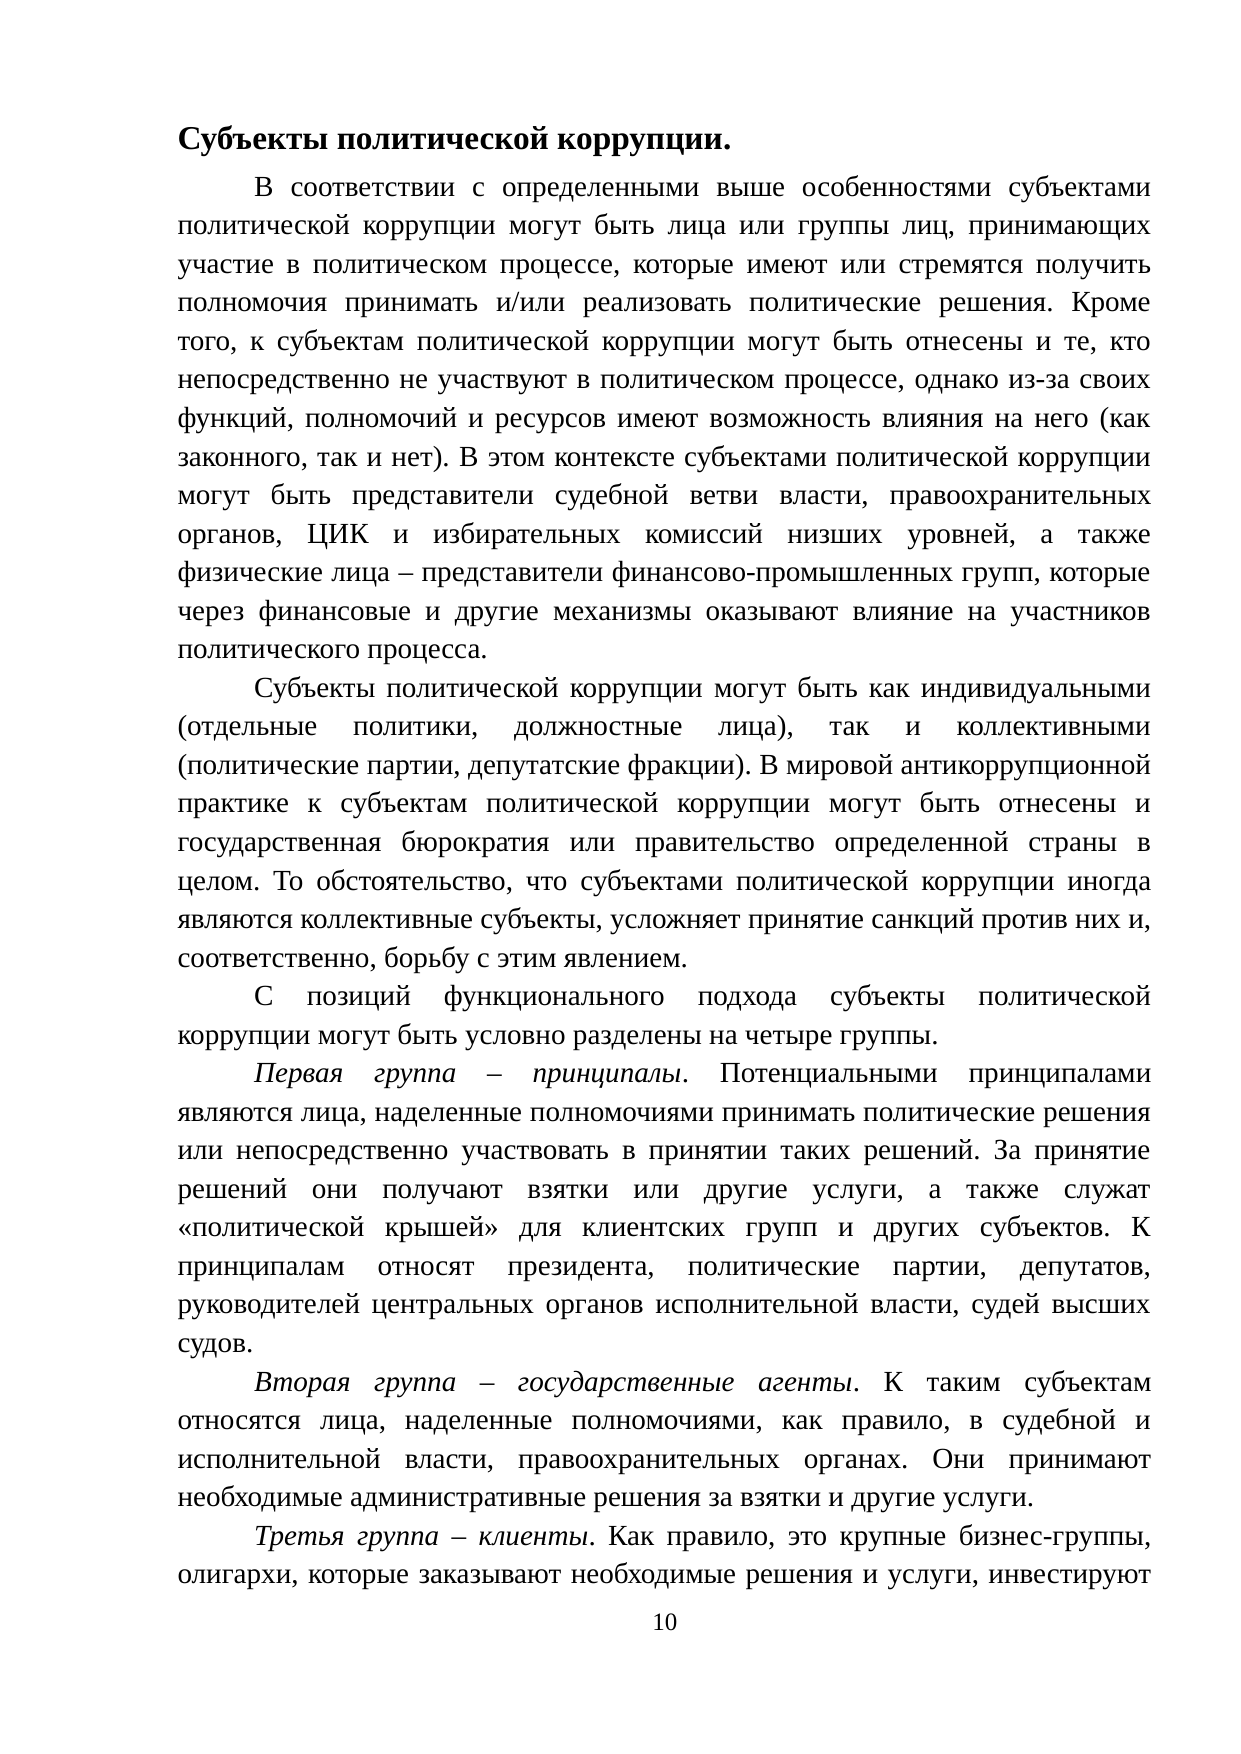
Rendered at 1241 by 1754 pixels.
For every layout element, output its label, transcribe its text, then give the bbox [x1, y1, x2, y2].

text В соответствии с определенными выше особенностями субъектами политической коррупции могут быть лица или группы лиц, принимающих участие в политическом процессе, которые имеют или стремятся получить полномочия принимать и/или реализовать политические решения. Кроме того, к субъектам политической коррупции могут быть отнесены и те, кто непосредственно не участвуют в политическом процессе, однако из-за своих функций, полномочий и ресурсов имеют возможность влияния на него (как законного, так и нет). В этом контексте субъектами политической коррупции могут быть представители судебной ветви власти, правоохранительных органов, ЦИК и избирательных комиссий низших уровней, а также физические лица – представители финансово-промышленных групп, которые через финансовые и другие механизмы оказывают влияние на участников политического процесса. [177, 169, 1152, 665]
subtitle Субъекты политической коррупции. [177, 118, 1152, 156]
text Вторая группа – государственные агенты. К таким субъектам относятся лица, наделенные полномочиями, как правило, в судебной и исполнительной власти, правоохранительных органах. Они принимают необходимые административные решения за взятки и другие услуги. [177, 1364, 1152, 1513]
text С позиций функционального подхода субъекты политической коррупции могут быть условно разделены на четыре группы. [177, 978, 1152, 1050]
text Первая группа – принципалы. Потенциальными принципалами являются лица, наделенные полномочиями принимать политические решения или непосредственно участвовать в принятии таких решений. За принятие решений они получают взятки или другие услуги, а также служат «политической крышей» для клиентских групп и других субъектов. К принципалам относят президента, политические партии, депутатов, руководителей центральных органов исполнительной власти, судей высших судов. [177, 1055, 1152, 1359]
text Третья группа – клиенты. Как правило, это крупные бизнес-группы, олигархи, которые заказывают необходимые решения и услуги, инвестируют [177, 1518, 1152, 1590]
text Субъекты политической коррупции могут быть как индивидуальными (отдельные политики, должностные лица), так и коллективными (политические партии, депутатские фракции). В мировой антикоррупционной практике к субъектам политической коррупции могут быть отнесены и государственная бюрократия или правительство определенной страны в целом. То обстоятельство, что субъектами политической коррупции иногда являются коллективные субъекты, усложняет принятие санкций против них и, соответственно, борьбу с этим явлением. [177, 670, 1152, 973]
